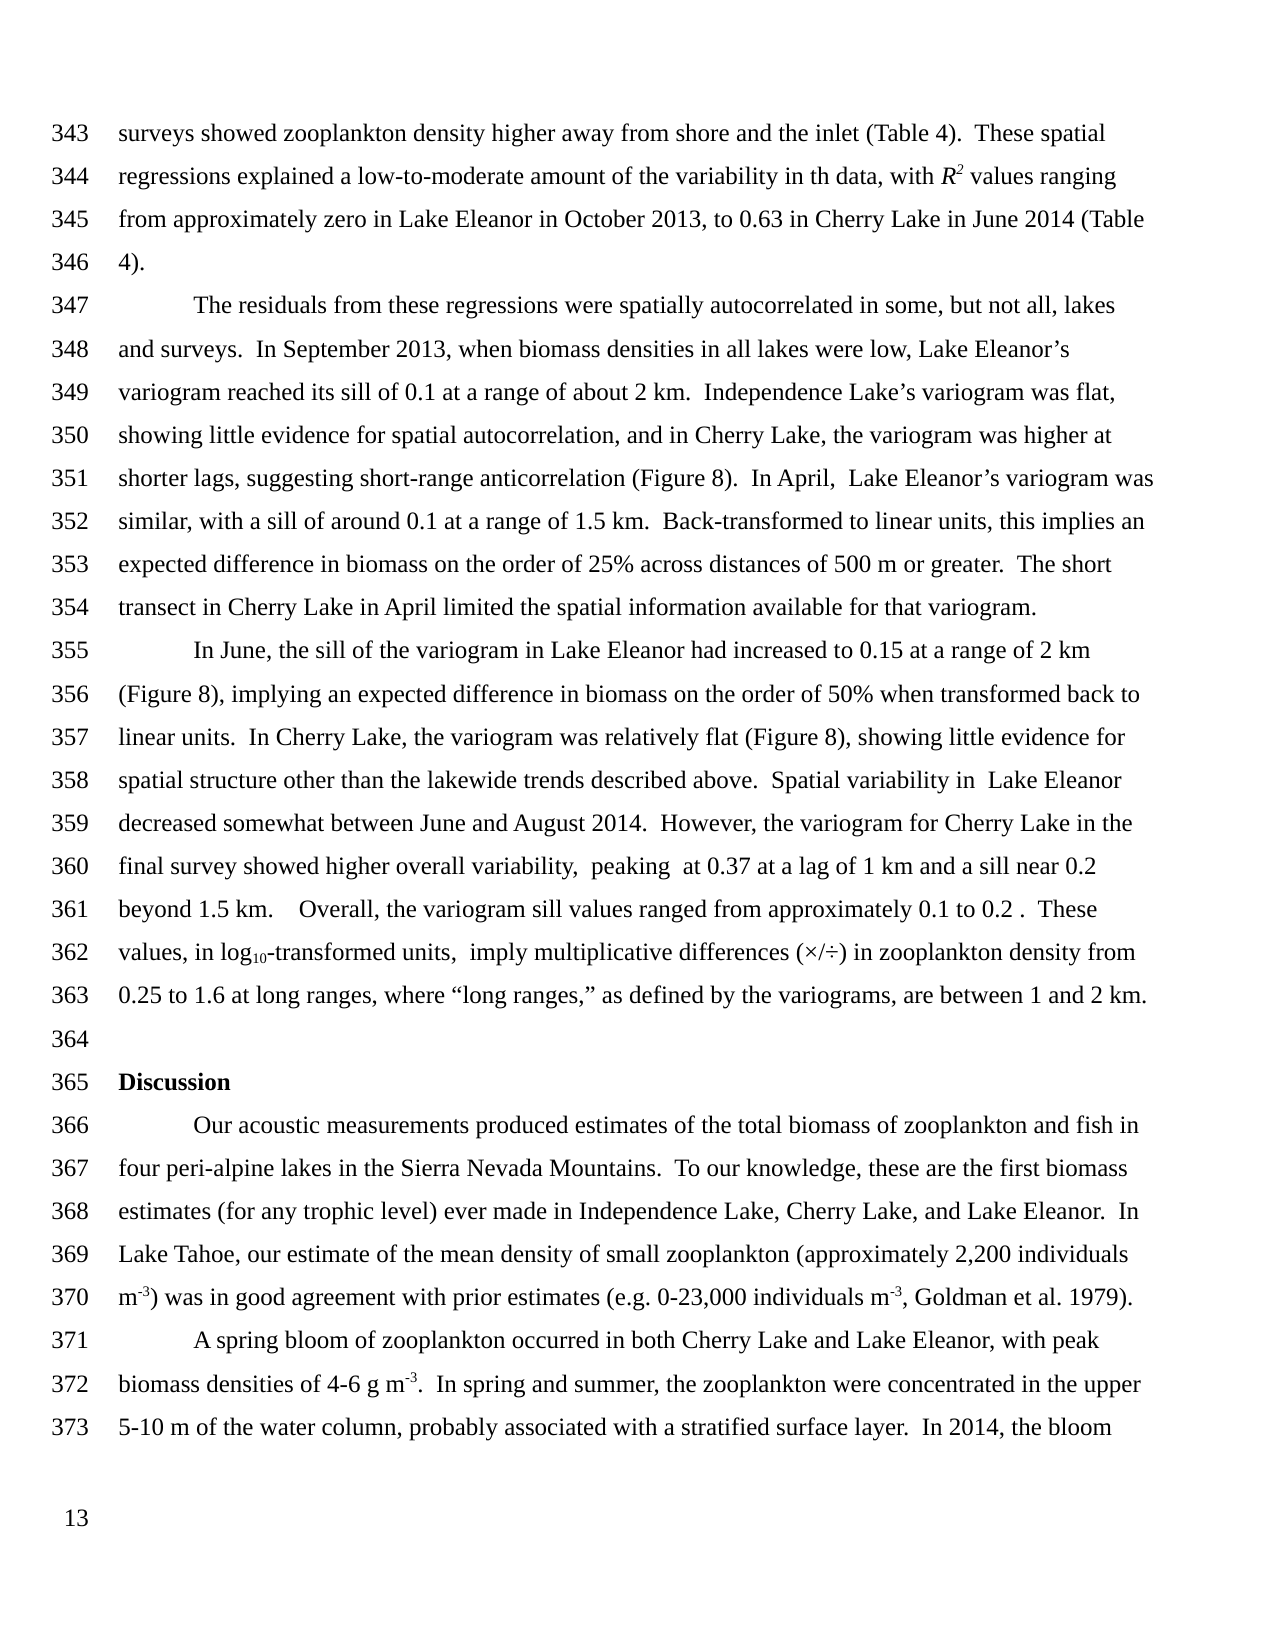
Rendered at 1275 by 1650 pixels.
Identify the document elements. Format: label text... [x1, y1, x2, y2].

text In June, the sill of the variogram in Lake Eleanor had increased to 0.15 at a range of 2 km (Figure 8), implying an expected difference in biomass on the order of 50% when transformed back to linear units. In Cherry Lake, the variogram was relatively flat (Figure 8), showing little evidence for spatial structure other than the lakewide trends described above. Spatial variability in Lake Eleanor decreased somewhat between June and August 2014. However, the variogram for Cherry Lake in the final survey showed higher overall variability, peaking at 0.37 at a lag of 1 km and a sill near 0.2 beyond 1.5 km. Overall, the variogram sill values ranged from approximately 0.1 to 0.2 . These values, in log10-transformed units, imply multiplicative differences (×/÷) in zooplankton density from 0.25 to 1.6 at long ranges, where “long ranges,” as defined by the variograms, are between 1 and 2 km. [118, 636, 1157, 1009]
text Our acoustic measurements produced estimates of the total biomass of zooplankton and fish in four peri-alpine lakes in the Sierra Nevada Mountains. To our knowledge, these are the first biomass estimates (for any trophic level) ever made in Independence Lake, Cherry Lake, and Lake Eleanor. In Lake Tahoe, our estimate of the mean density of small zooplankton (approximately 2,200 individuals m-3) was in good agreement with prior estimates (e.g. 0-23,000 individuals m-3, Goldman et al. 1979). [118, 1110, 1157, 1311]
text The residuals from these regressions were spatially autocorrelated in some, but not all, lakes and surveys. In September 2013, when biomass densities in all lakes were low, Lake Eleanor’s variogram reached its sill of 0.1 at a range of about 2 km. Independence Lake’s variogram was flat, showing little evidence for spatial autocorrelation, and in Cherry Lake, the variogram was higher at shorter lags, suggesting short-range anticorrelation (Figure 8). In April, Lake Eleanor’s variogram was similar, with a sill of around 0.1 at a range of 1.5 km. Back-transformed to linear units, this implies an expected difference in biomass on the order of 25% across distances of 500 m or greater. The short transect in Cherry Lake in April limited the spatial information available for that variogram. [118, 291, 1157, 621]
text A spring bloom of zooplankton occurred in both Cherry Lake and Lake Eleanor, with peak biomass densities of 4-6 g m-3. In spring and summer, the zooplankton were concentrated in the upper 5-10 m of the water column, probably associated with a stratified surface layer. In 2014, the bloom [118, 1326, 1157, 1441]
text Discussion [118, 1067, 1157, 1096]
text surveys showed zooplankton density higher away from shore and the inlet (Table 4). These spatial regressions explained a low-to-moderate amount of the variability in th data, with R2 values ranging from approximately zero in Lake Eleanor in October 2013, to 0.63 in Cherry Lake in June 2014 (Table 4). [118, 118, 1157, 276]
